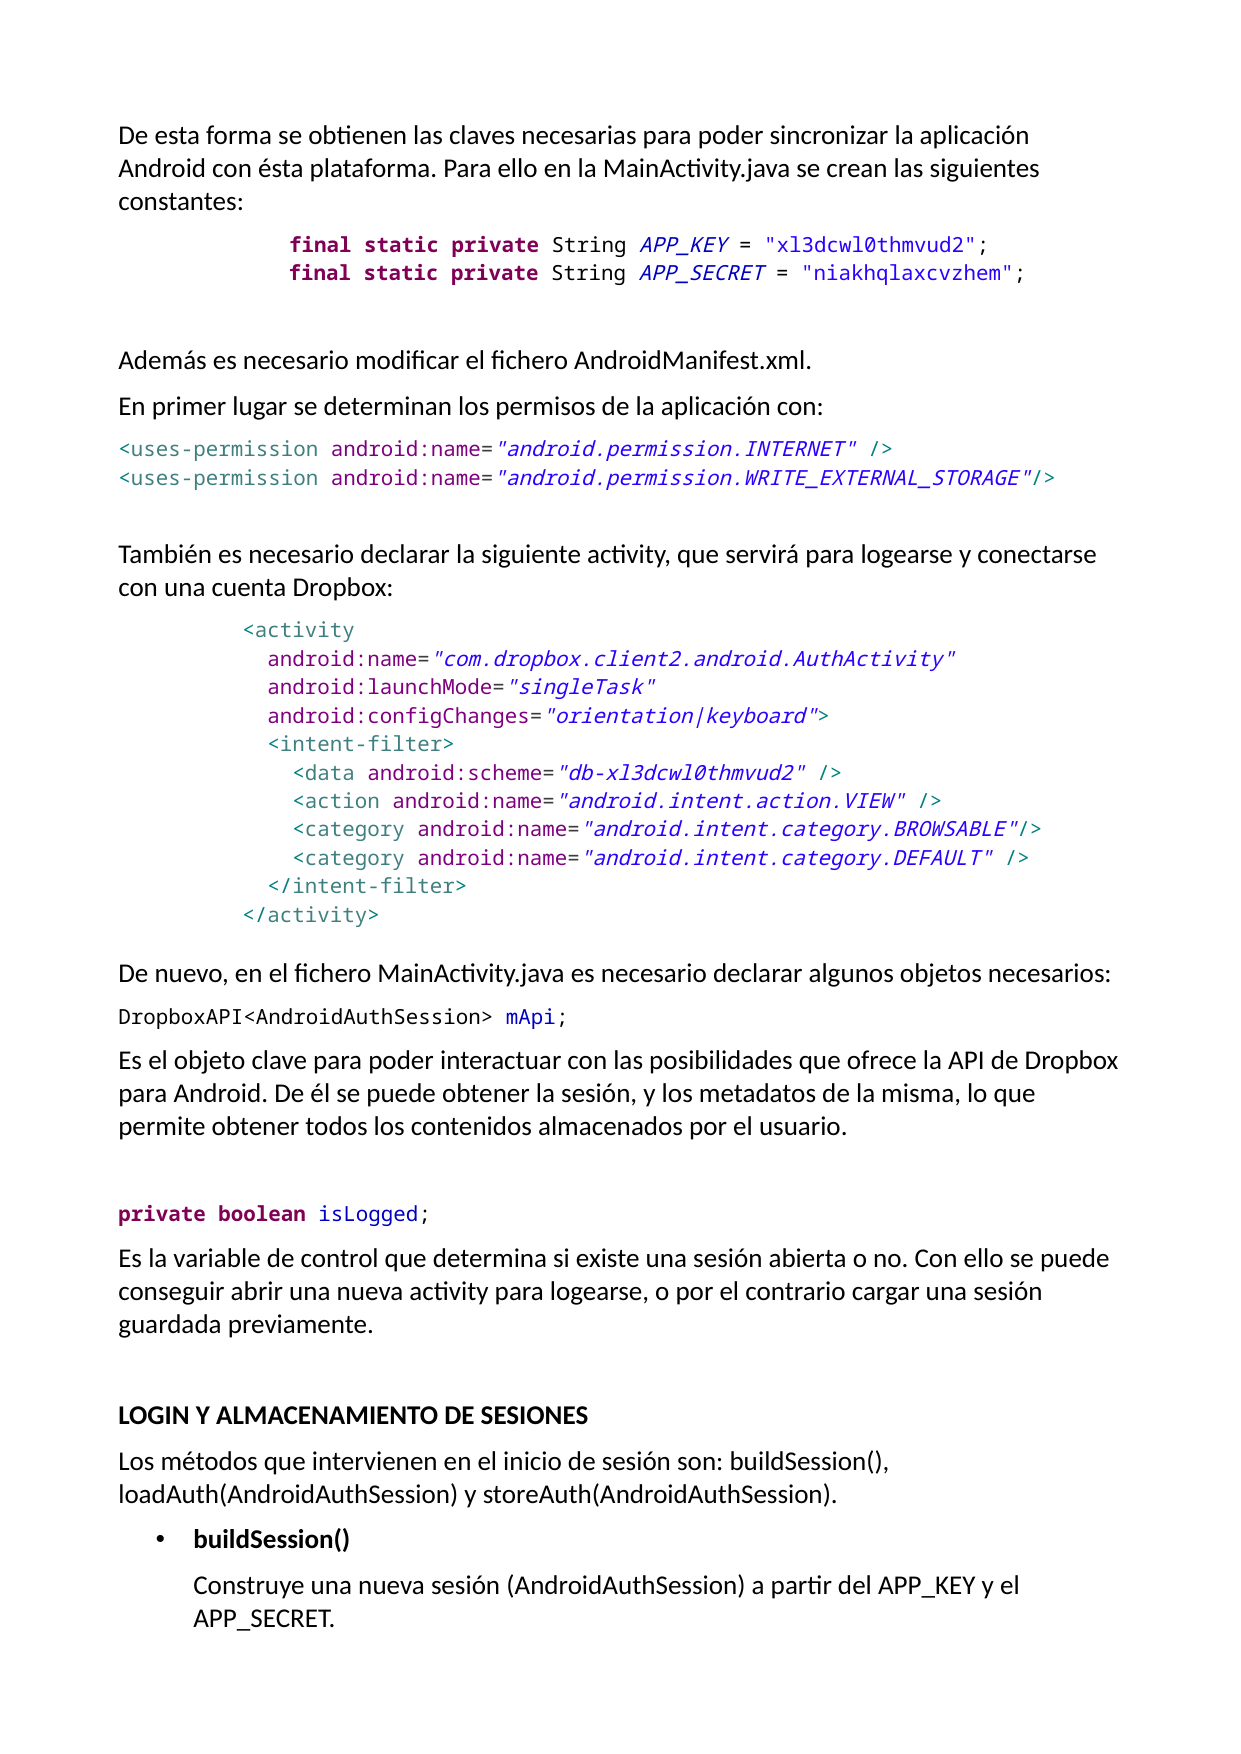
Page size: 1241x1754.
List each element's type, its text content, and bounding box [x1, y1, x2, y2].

text </intent-filter> [118, 871, 1122, 900]
text <action android:name="android.intent.action.VIEW" /> [118, 786, 1122, 814]
text Además es necesario modificar el fichero AndroidManifest.xml. [118, 343, 1122, 376]
text android:configChanges="orientation|keyboard"> [118, 701, 1122, 729]
text De nuevo, en el fichero MainActivity.java es necesario declarar algunos objetos necesarios: [118, 957, 1122, 990]
text final static private String APP_KEY = "xl3dcwl0thmvud2"; [118, 230, 1122, 258]
text </activity> [118, 900, 1122, 928]
text <data android:scheme="db-xl3dcwl0thmvud2" /> [118, 758, 1122, 786]
text private boolean isLogged; [118, 1196, 1122, 1229]
text Es el objeto clave para poder interactuar con las posibilidades que ofrece la API de Dropbox para Android. De él se puede obtener la sesión, y los metadatos de la misma, lo que permite obtener todos los contenidos almacenados por el usuario. [118, 1043, 1122, 1142]
text Es la variable de control que determina si existe una sesión abierta o no. Con ello se puede conseguir abrir una nueva activity para logearse, o por el contrario cargar una sesión guardada previamente. [118, 1241, 1122, 1340]
text <category android:name="android.intent.category.BROWSABLE"/> [118, 814, 1122, 843]
list Construye una nueva sesión (AndroidAuthSession) a partir del APP_KEY y el APP_SECRET. [156, 1568, 1122, 1634]
text Los métodos que intervienen en el inicio de sesión son: buildSession(), loadAuth(AndroidAuthSession) y storeAuth(AndroidAuthSession). [118, 1444, 1122, 1510]
list buildSession() [156, 1522, 1122, 1555]
text <category android:name="android.intent.category.DEFAULT" /> [118, 843, 1122, 871]
text android:name="com.dropbox.client2.android.AuthActivity" [118, 644, 1122, 672]
text android:launchMode="singleTask" [118, 672, 1122, 701]
text En primer lugar se determinan los permisos de la aplicación con: [118, 389, 1122, 422]
text DropboxAPI<AndroidAuthSession> mApi; [118, 1002, 1122, 1031]
text De esta forma se obtienen las claves necesarias para poder sincronizar la aplicación Android con ésta plataforma. Para ello en la MainActivity.java se crean las siguientes constantes: [118, 118, 1122, 217]
text <activity [118, 615, 1122, 644]
text <intent-filter> [118, 729, 1122, 758]
text final static private String APP_SECRET = "niakhqlaxcvzhem"; [118, 258, 1122, 287]
text <uses-permission android:name="android.permission.INTERNET" /> [118, 434, 1122, 463]
text También es necesario declarar la siguiente activity, que servirá para logearse y conectarse con una cuenta Dropbox: [118, 537, 1122, 603]
text LOGIN Y ALMACENAMIENTO DE SESIONES [118, 1398, 1122, 1431]
text <uses-permission android:name="android.permission.WRITE_EXTERNAL_STORAGE"/> [118, 463, 1122, 491]
